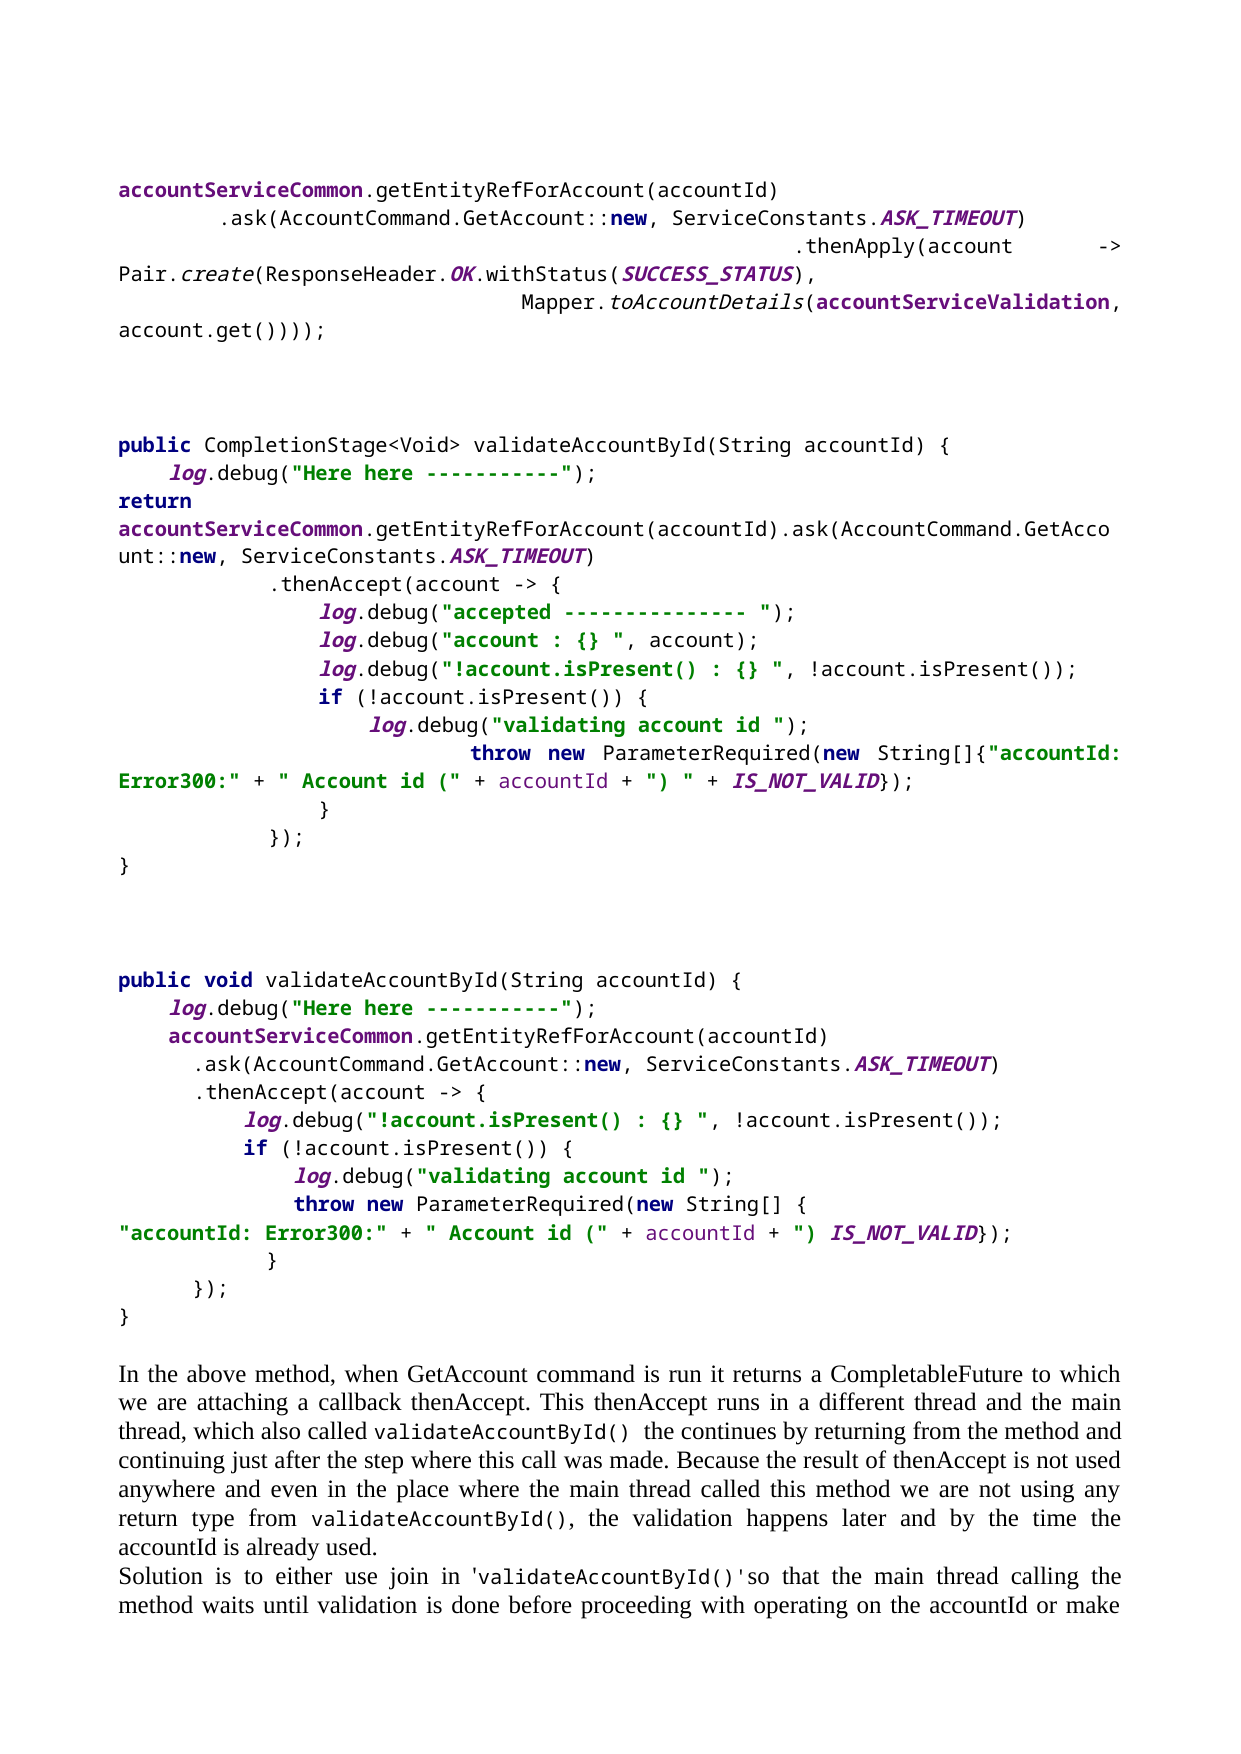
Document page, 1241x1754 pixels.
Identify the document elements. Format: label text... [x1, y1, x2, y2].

text .thenAccept(account -> { [118, 570, 1122, 598]
text if (!account.isPresent()) { [118, 682, 1122, 710]
text "accountId: Error300:" + " Account id (" + accountId + ") IS_NOT_VALID}); [118, 1218, 1122, 1246]
text Solution is to either use join in 'validateAccountById()'so that the main thread calling the method waits until validation is done before proceeding with operating on the accountId or make [118, 1561, 1122, 1619]
text log.debug("validating account id "); [118, 710, 1122, 738]
text log.debug("validating account id "); [118, 1162, 1122, 1190]
text public void validateAccountById(String accountId) { [118, 966, 1122, 993]
text accountServiceCommon.getEntityRefForAccount(accountId) [118, 176, 1122, 203]
text .thenApply(account -> Pair.create(ResponseHeader.OK.withStatus(SUCCESS_STATUS), [118, 232, 1122, 287]
text if (!account.isPresent()) { [118, 1134, 1122, 1162]
text } [118, 1246, 1122, 1274]
text accountServiceCommon.getEntityRefForAccount(accountId) [118, 1021, 1122, 1049]
text } [118, 1301, 1122, 1329]
text In the above method, when GetAccount command is run it returns a CompletableFuture to which we are attaching a callback thenAccept. This thenAccept runs in a different thread and the main thread, which also called validateAccountById() the continues by returning from the method and continuing just after the step where this call was made. Because the result of thenAccept is not used anywhere and even in the place where the main thread called this method we are not using any return type from validateAccountById(), the validation happens later and by the time the accountId is already used. [118, 1359, 1122, 1561]
text Mapper.toAccountDetails(accountServiceValidation, account.get()))); [118, 287, 1122, 343]
text .ask(AccountCommand.GetAccount::new, ServiceConstants.ASK_TIMEOUT) [118, 1049, 1122, 1077]
text log.debug("Here here -----------"); [118, 458, 1122, 486]
text .ask(AccountCommand.GetAccount::new, ServiceConstants.ASK_TIMEOUT) [118, 203, 1122, 232]
text log.debug("account : {} ", account); [118, 626, 1122, 654]
text throw new ParameterRequired(new String[] { [118, 1190, 1122, 1218]
text return accountServiceCommon.getEntityRefForAccount(accountId).ask(AccountCommand.GetAccount::new, ServiceConstants.ASK_TIMEOUT) [118, 486, 1122, 570]
text }); [118, 1274, 1122, 1301]
text log.debug("Here here -----------"); [118, 993, 1122, 1021]
text log.debug("!account.isPresent() : {} ", !account.isPresent()); [118, 1106, 1122, 1134]
text } [118, 851, 1122, 878]
text .thenAccept(account -> { [118, 1077, 1122, 1106]
text log.debug("accepted --------------- "); [118, 598, 1122, 626]
text log.debug("!account.isPresent() : {} ", !account.isPresent()); [118, 654, 1122, 682]
text }); [118, 823, 1122, 851]
text public CompletionStage<Void> validateAccountById(String accountId) { [118, 430, 1122, 458]
text } [118, 794, 1122, 823]
text throw new ParameterRequired(new String[]{"accountId: Error300:" + " Account id (" + accountId + ") " + IS_NOT_VALID}); [118, 738, 1122, 794]
